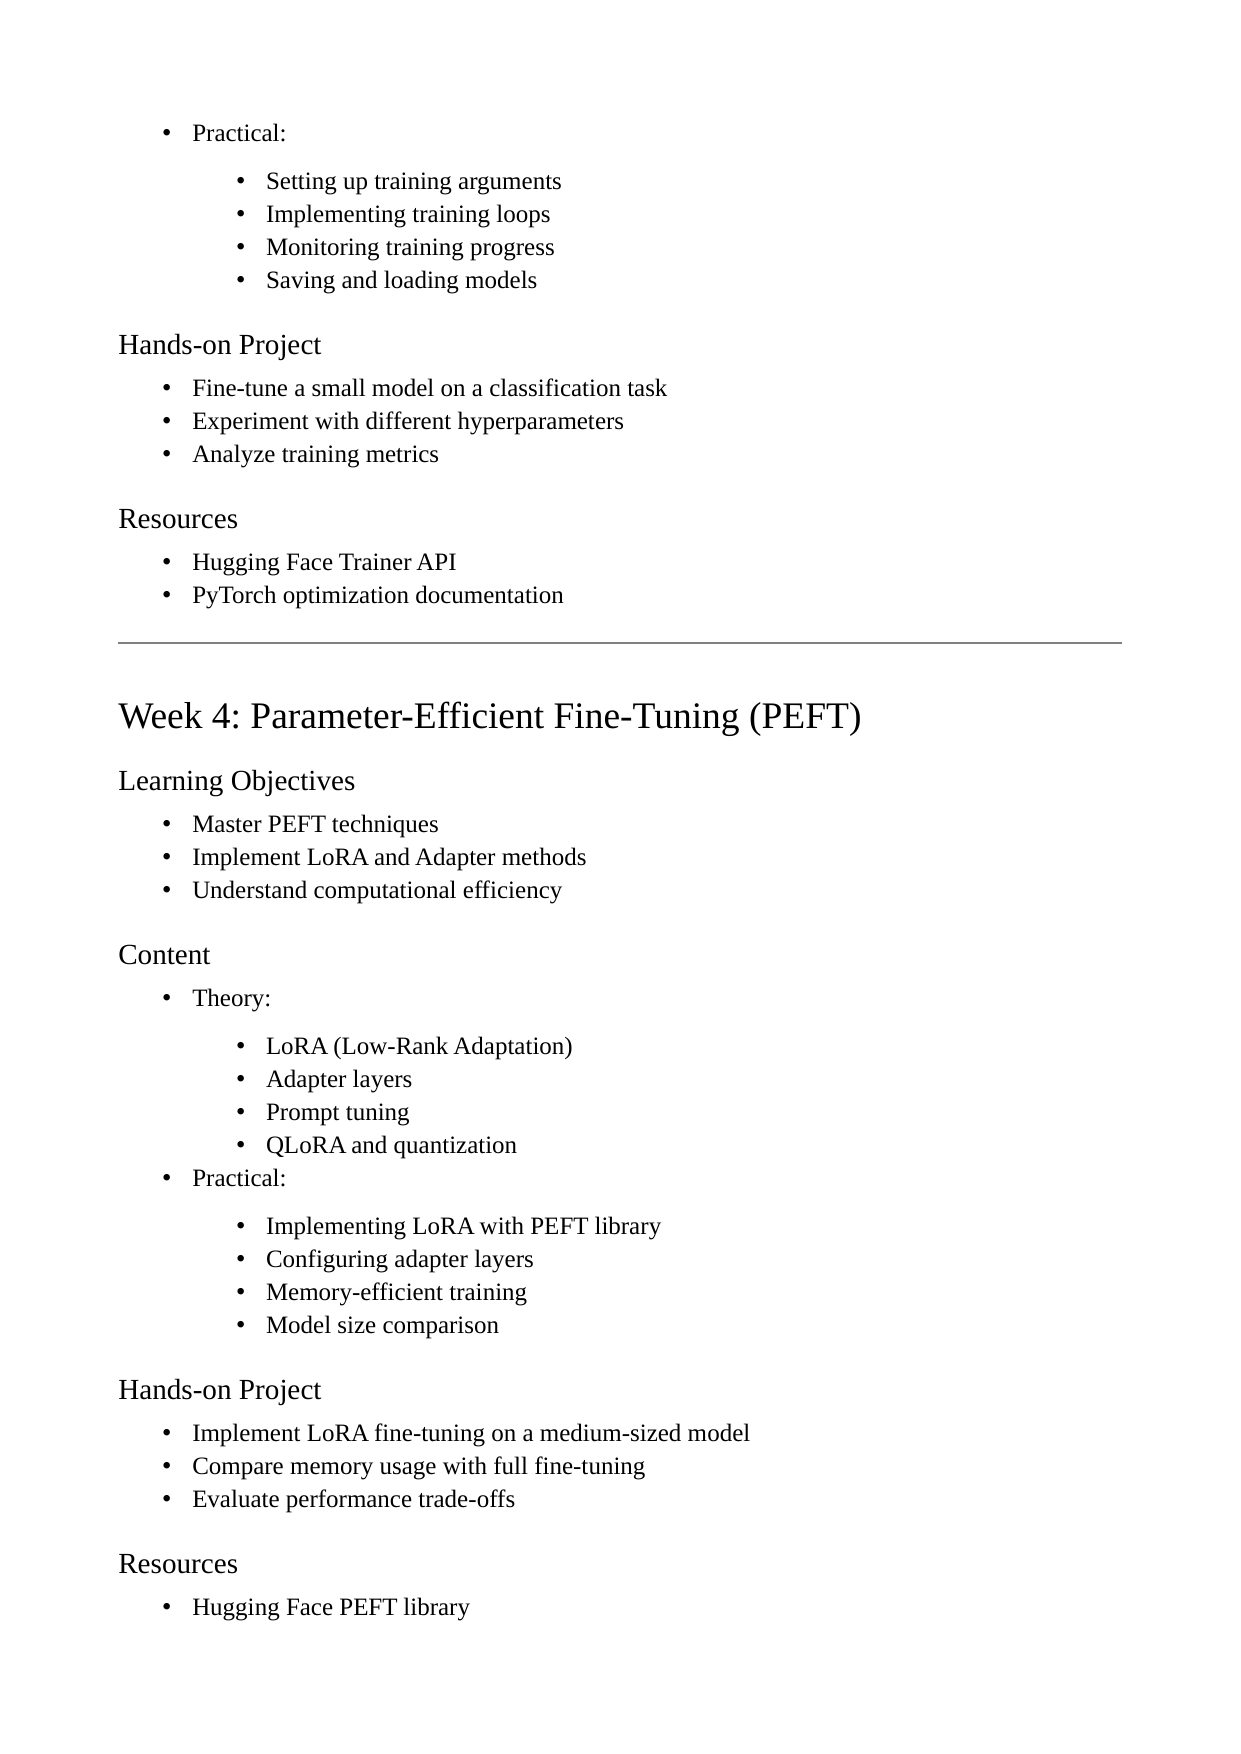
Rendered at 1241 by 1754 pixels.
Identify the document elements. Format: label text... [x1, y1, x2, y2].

subtitle Content [118, 937, 1122, 971]
list Analyze training metrics [162, 439, 1122, 468]
list Understand computational efficiency [162, 875, 1122, 904]
list QLoRA and quantization [236, 1130, 1122, 1159]
list Memory-efficient training [236, 1277, 1122, 1306]
list Monitoring training progress [236, 232, 1122, 261]
list Practical: [162, 118, 1122, 147]
subtitle Hands-on Project [118, 327, 1122, 361]
list Model size comparison [236, 1310, 1122, 1339]
list Fine-tune a small model on a classification task [162, 373, 1122, 402]
subtitle Hands-on Project [118, 1372, 1122, 1406]
list Theory: [162, 983, 1122, 1012]
list Experiment with different hyperparameters [162, 406, 1122, 435]
list PyTorch optimization documentation [162, 580, 1122, 609]
subtitle Resources [118, 501, 1122, 535]
subtitle Learning Objectives [118, 763, 1122, 797]
list Adapter layers [236, 1064, 1122, 1093]
list Practical: [162, 1163, 1122, 1192]
list Setting up training arguments [236, 166, 1122, 194]
list Hugging Face PEFT library [162, 1592, 1122, 1621]
list Prompt tuning [236, 1097, 1122, 1126]
list Implement LoRA fine-tuning on a medium-sized model [162, 1418, 1122, 1447]
list Implementing LoRA with PEFT library [236, 1211, 1122, 1239]
subtitle Resources [118, 1546, 1122, 1580]
list LoRA (Low-Rank Adaptation) [236, 1031, 1122, 1060]
list Evaluate performance trade-offs [162, 1484, 1122, 1513]
subtitle Week 4: Parameter-Efficient Fine-Tuning (PEFT) [118, 693, 1122, 736]
list Compare memory usage with full fine-tuning [162, 1451, 1122, 1480]
list Configuring adapter layers [236, 1244, 1122, 1273]
list Saving and loading models [236, 265, 1122, 293]
list Implementing training loops [236, 199, 1122, 227]
list Master PEFT techniques [162, 809, 1122, 838]
list Hugging Face Trainer API [162, 547, 1122, 576]
list Implement LoRA and Adapter methods [162, 842, 1122, 871]
